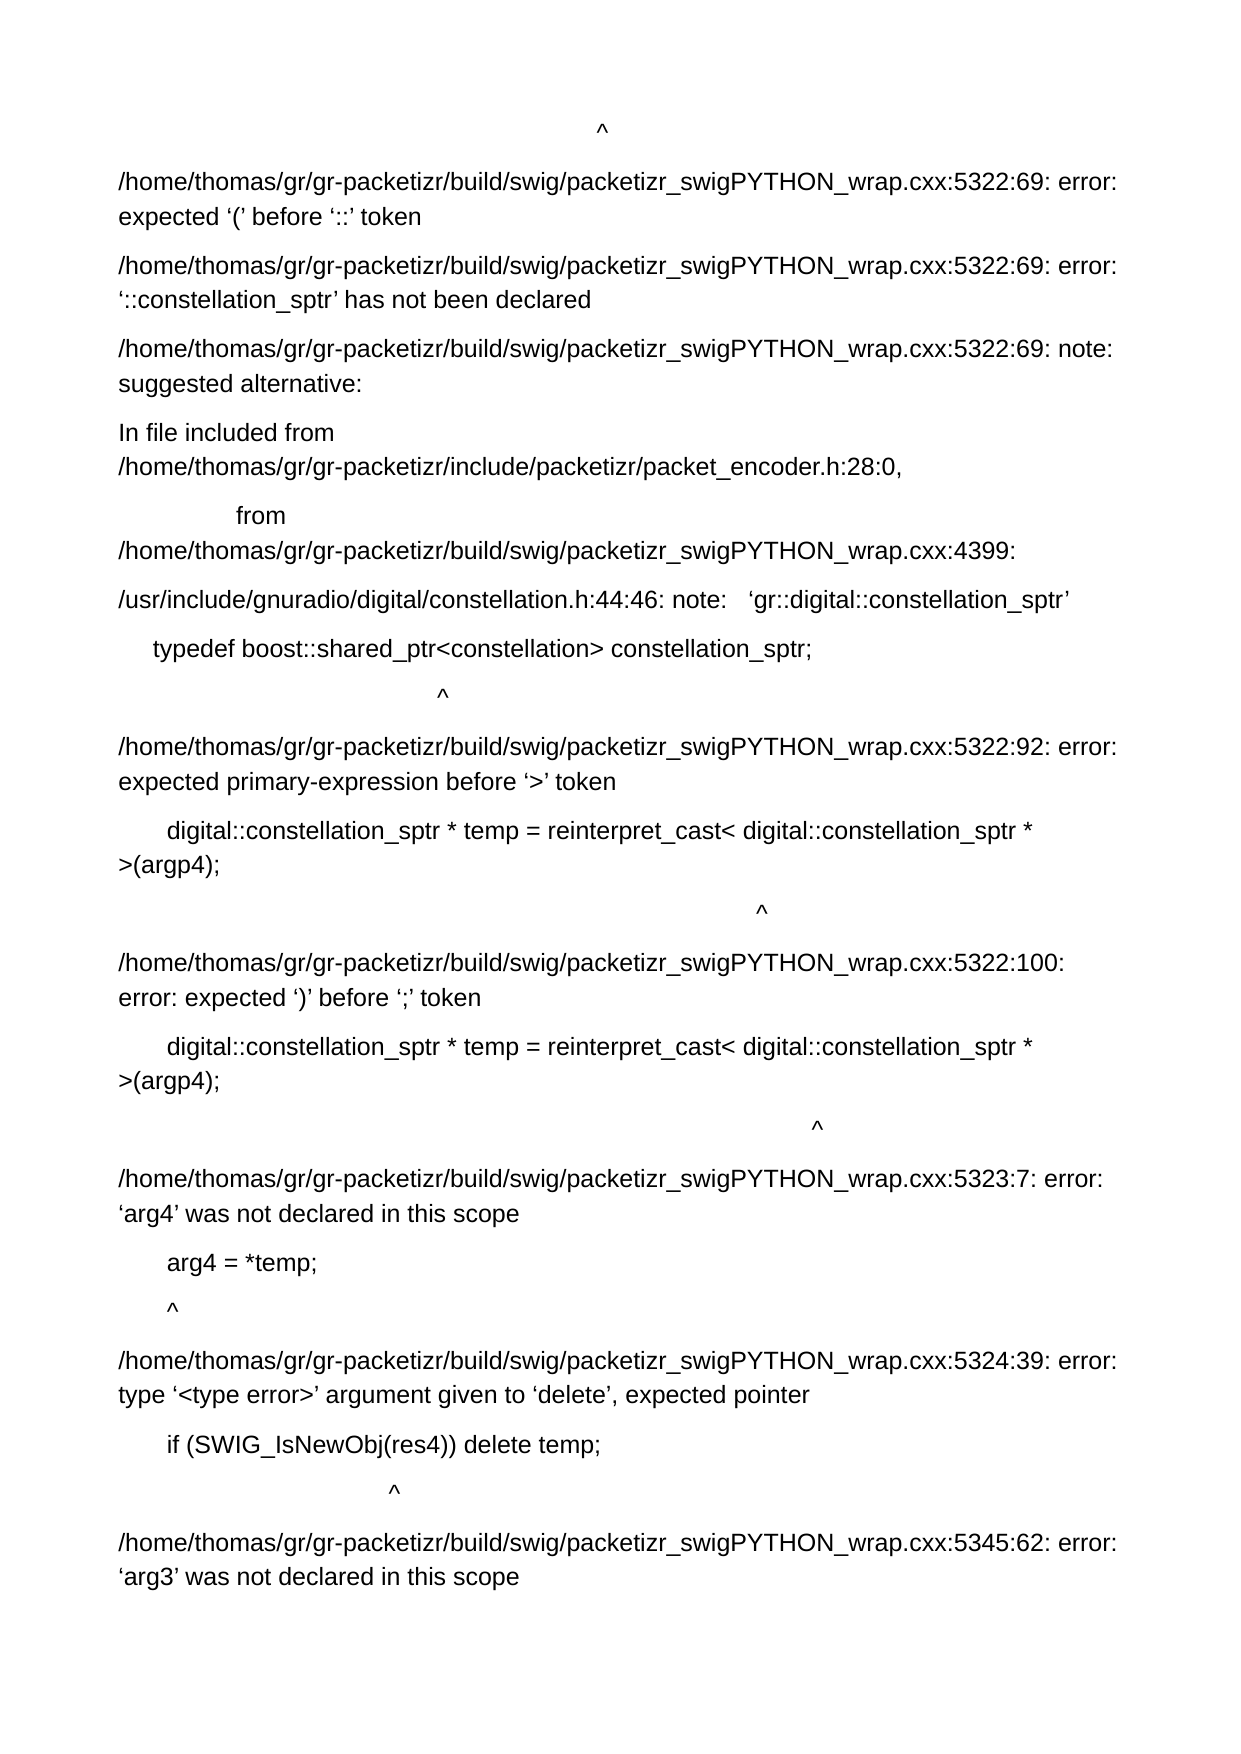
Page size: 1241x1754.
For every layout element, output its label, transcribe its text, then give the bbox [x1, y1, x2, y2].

text arg4 = *temp; [118, 1248, 1122, 1277]
text /home/thomas/gr/gr-packetizr/build/swig/packetizr_swigPYTHON_wrap.cxx:5322:69: error: ‘::constellation_sptr’ has not been declared [118, 251, 1122, 314]
text ^ [118, 1479, 1122, 1507]
text /home/thomas/gr/gr-packetizr/build/swig/packetizr_swigPYTHON_wrap.cxx:5322:69: note: suggested alternative: [118, 334, 1122, 397]
text /home/thomas/gr/gr-packetizr/build/swig/packetizr_swigPYTHON_wrap.cxx:5322:92: error: expected primary-expression before ‘>’ token [118, 732, 1122, 795]
text ^ [118, 683, 1122, 712]
text if (SWIG_IsNewObj(res4)) delete temp; [118, 1429, 1122, 1458]
text typedef boost::shared_ptr<constellation> constellation_sptr; [118, 634, 1122, 663]
text /home/thomas/gr/gr-packetizr/build/swig/packetizr_swigPYTHON_wrap.cxx:5323:7: error: ‘arg4’ was not declared in this scope [118, 1164, 1122, 1228]
text ^ [118, 1115, 1122, 1144]
text /home/thomas/gr/gr-packetizr/build/swig/packetizr_swigPYTHON_wrap.cxx:5324:39: error: type ‘<type error>’ argument given to ‘delete’, expected pointer [118, 1346, 1122, 1409]
text /home/thomas/gr/gr-packetizr/build/swig/packetizr_swigPYTHON_wrap.cxx:5322:69: error: expected ‘(’ before ‘::’ token [118, 167, 1122, 230]
text /usr/include/gnuradio/digital/constellation.h:44:46: note: ‘gr::digital::constellation_sptr’ [118, 585, 1122, 614]
text /home/thomas/gr/gr-packetizr/build/swig/packetizr_swigPYTHON_wrap.cxx:5345:62: error: ‘arg3’ was not declared in this scope [118, 1528, 1122, 1591]
text from /home/thomas/gr/gr-packetizr/build/swig/packetizr_swigPYTHON_wrap.cxx:4399: [118, 501, 1122, 564]
text ^ [118, 899, 1122, 928]
text digital::constellation_sptr * temp = reinterpret_cast< digital::constellation_sptr * >(argp4); [118, 816, 1122, 879]
text ^ [118, 1297, 1122, 1326]
text digital::constellation_sptr * temp = reinterpret_cast< digital::constellation_sptr * >(argp4); [118, 1032, 1122, 1095]
text ^ [118, 118, 1122, 147]
text /home/thomas/gr/gr-packetizr/build/swig/packetizr_swigPYTHON_wrap.cxx:5322:100: error: expected ‘)’ before ‘;’ token [118, 948, 1122, 1011]
text In file included from /home/thomas/gr/gr-packetizr/include/packetizr/packet_encoder.h:28:0, [118, 418, 1122, 481]
